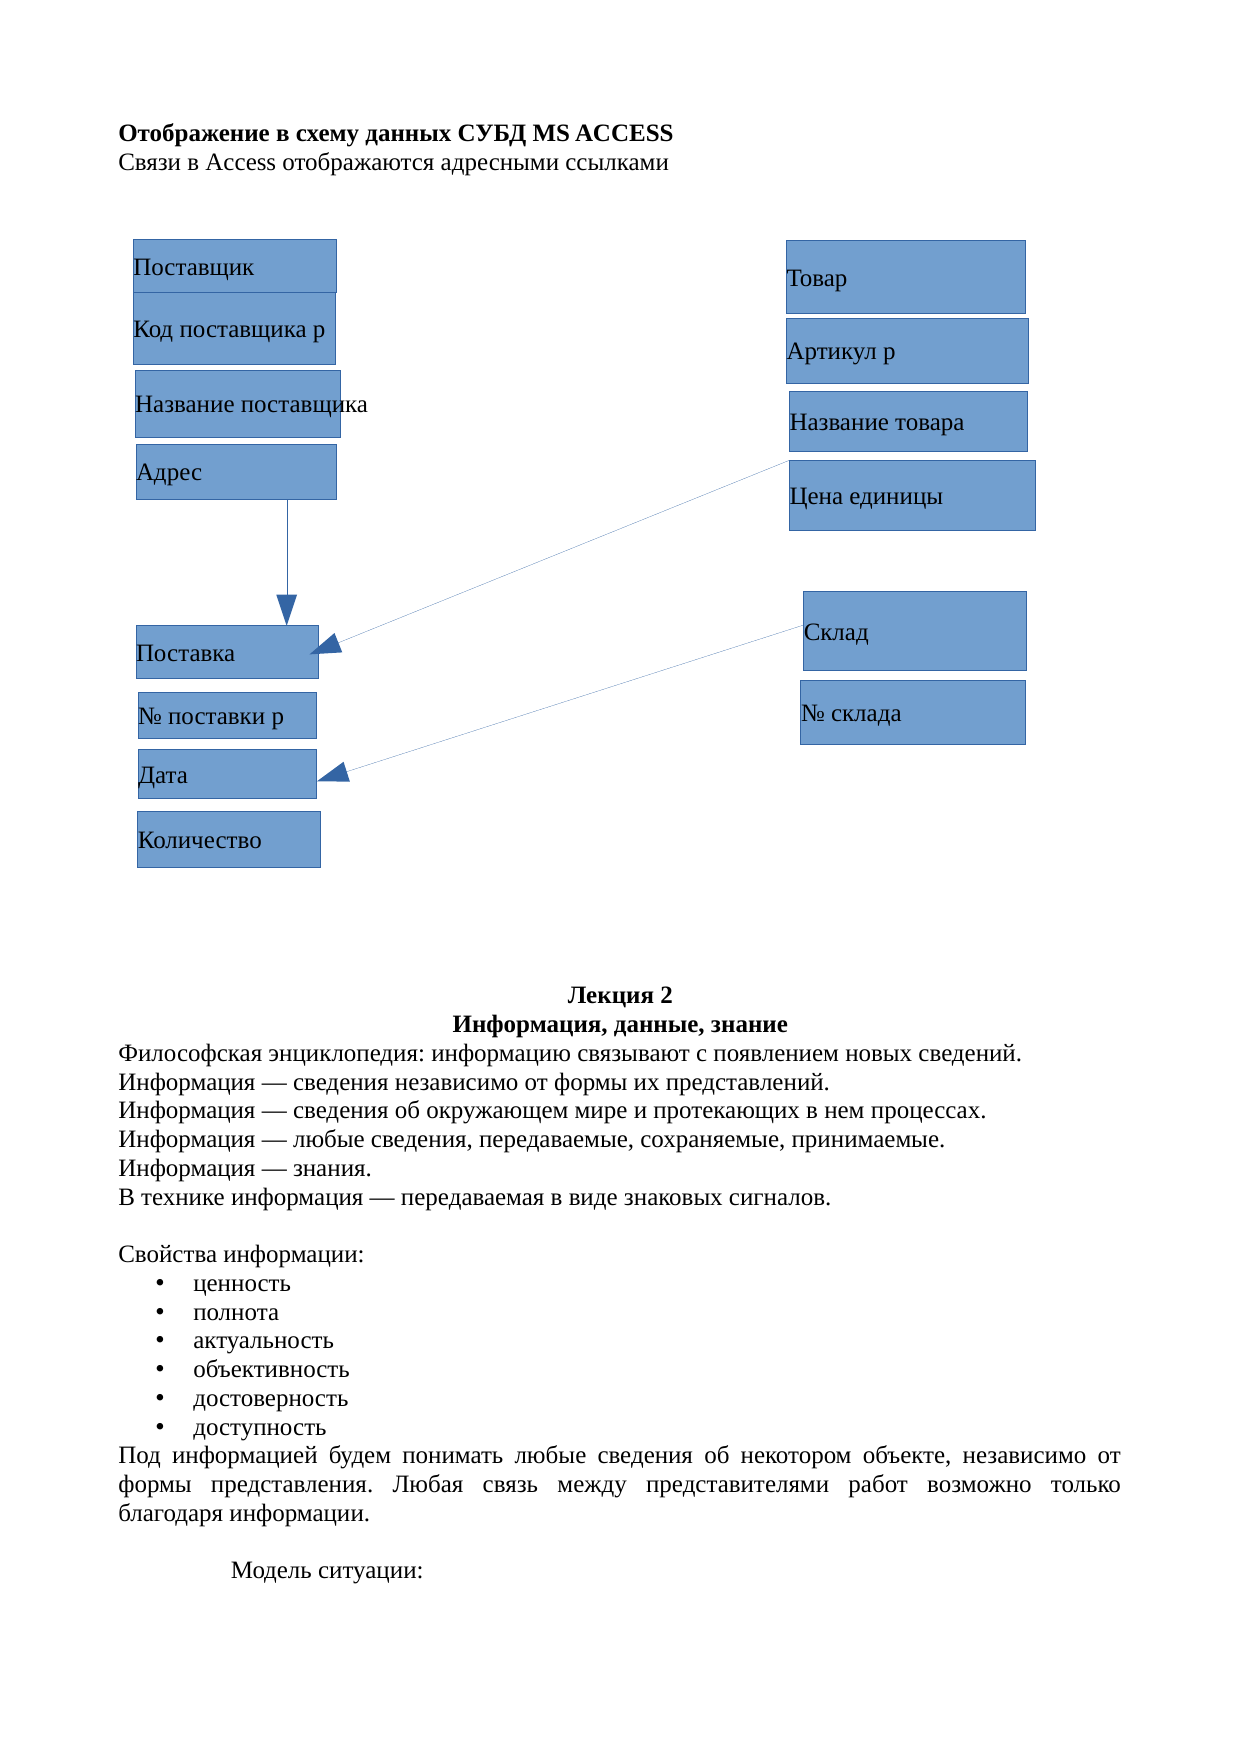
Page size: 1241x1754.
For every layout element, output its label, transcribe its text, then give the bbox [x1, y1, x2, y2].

text Под информацией будем понимать любые сведения об некотором объекте, независимо от формы представления. Любая связь между представителями работ возможно только благодаря информации. [118, 1441, 1122, 1527]
list полнота [156, 1297, 1122, 1326]
text Свойства информации: [118, 1239, 1122, 1268]
list ценность [156, 1268, 1122, 1297]
text Отображение в схему данных СУБД MS ACCESS [118, 118, 1122, 147]
text Связи в Access отображаются адресными ссылками [118, 147, 1122, 176]
text Информация — сведения независимо от формы их представлений. [118, 1067, 1122, 1096]
list объективность [156, 1354, 1122, 1383]
text Информация — сведения об окружающем мире и протекающих в нем процессах. [118, 1096, 1122, 1124]
text Информация — знания. [118, 1153, 1122, 1182]
text Информация, данные, знание [118, 1009, 1122, 1038]
text Модель ситуации: [118, 1556, 1122, 1584]
text Информация — любые сведения, передаваемые, сохраняемые, принимаемые. [118, 1124, 1122, 1153]
text Философская энциклопедия: информацию связывают с появлением новых сведений. [118, 1038, 1122, 1067]
text Лекция 2 [118, 981, 1122, 1009]
list доступность [156, 1412, 1122, 1441]
list достоверность [156, 1383, 1122, 1412]
list актуальность [156, 1326, 1122, 1354]
text В технике информация — передаваемая в виде знаковых сигналов. [118, 1182, 1122, 1211]
